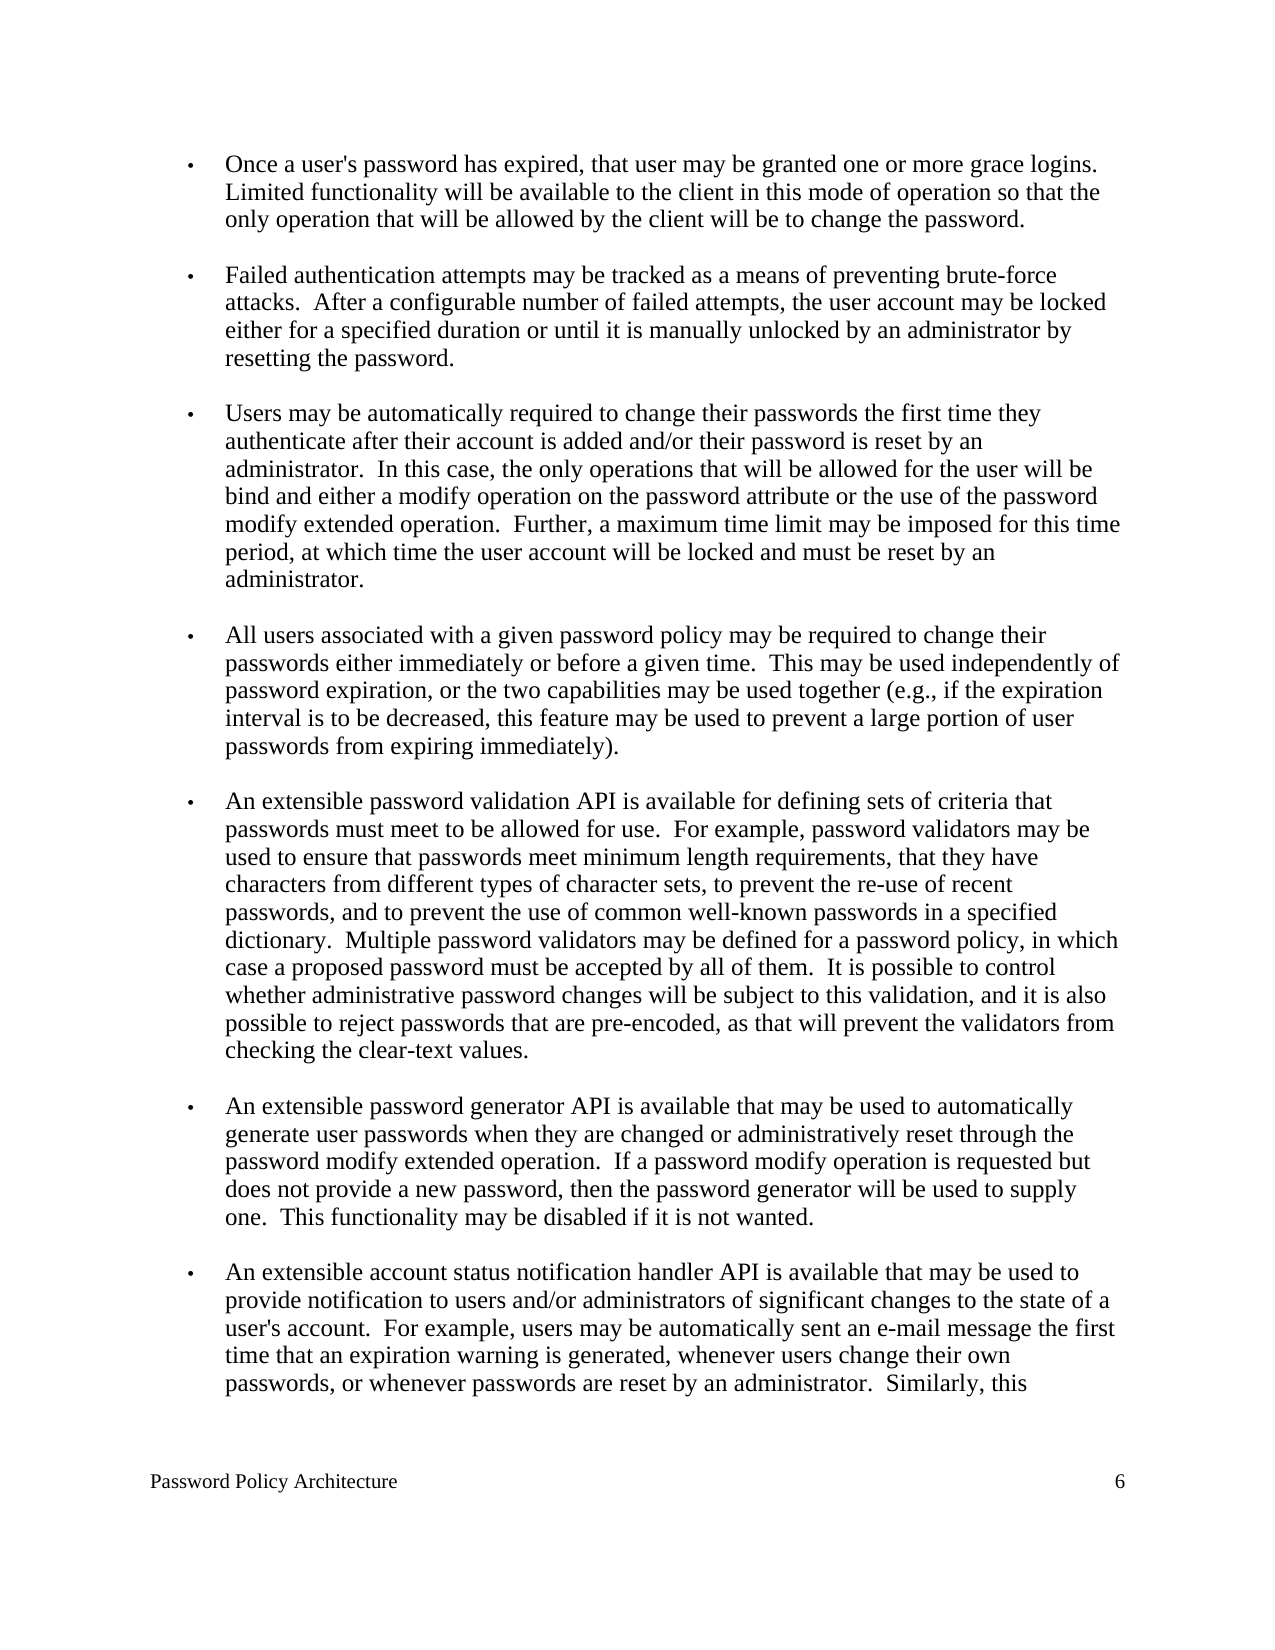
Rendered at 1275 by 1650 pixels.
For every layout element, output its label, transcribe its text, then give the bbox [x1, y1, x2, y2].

list Users may be automatically required to change their passwords the first time they authenticate after their account is added and/or their password is reset by an administrator. In this case, the only operations that will be allowed for the user will be bind and either a modify operation on the password attribute or the use of the password modify extended operation. Further, a maximum time limit may be imposed for this time period, at which time the user account will be locked and must be reset by an administrator. [187, 399, 1125, 593]
list All users associated with a given password policy may be required to change their passwords either immediately or before a given time. This may be used independently of password expiration, or the two capabilities may be used together (e.g., if the expiration interval is to be decreased, this feature may be used to prevent a large portion of user passwords from expiring immediately). [187, 621, 1125, 759]
list Once a user's password has expired, that user may be granted one or more grace logins. Limited functionality will be available to the client in this mode of operation so that the only operation that will be allowed by the client will be to change the password. [187, 150, 1125, 233]
list An extensible password generator API is available that may be used to automatically generate user passwords when they are changed or administratively reset through the password modify extended operation. If a password modify operation is requested but does not provide a new password, then the password generator will be used to supply one. This functionality may be disabled if it is not wanted. [187, 1092, 1125, 1231]
list An extensible account status notification handler API is available that may be used to provide notification to users and/or administrators of significant changes to the state of a user's account. For example, users may be automatically sent an e-mail message the first time that an expiration warning is generated, whenever users change their own passwords, or whenever passwords are reset by an administrator. Similarly, this [187, 1258, 1125, 1397]
list Failed authentication attempts may be tracked as a means of preventing brute-force attacks. After a configurable number of failed attempts, the user account may be locked either for a specified duration or until it is manually unlocked by an administrator by resetting the password. [187, 261, 1125, 372]
list An extensible password validation API is available for defining sets of criteria that passwords must meet to be allowed for use. For example, password validators may be used to ensure that passwords meet minimum length requirements, that they have characters from different types of character sets, to prevent the re-use of recent passwords, and to prevent the use of common well-known passwords in a specified dictionary. Multiple password validators may be defined for a password policy, in which case a proposed password must be accepted by all of them. It is possible to control whether administrative password changes will be subject to this validation, and it is also possible to reject passwords that are pre-encoded, as that will prevent the validators from checking the clear-text values. [187, 787, 1125, 1064]
